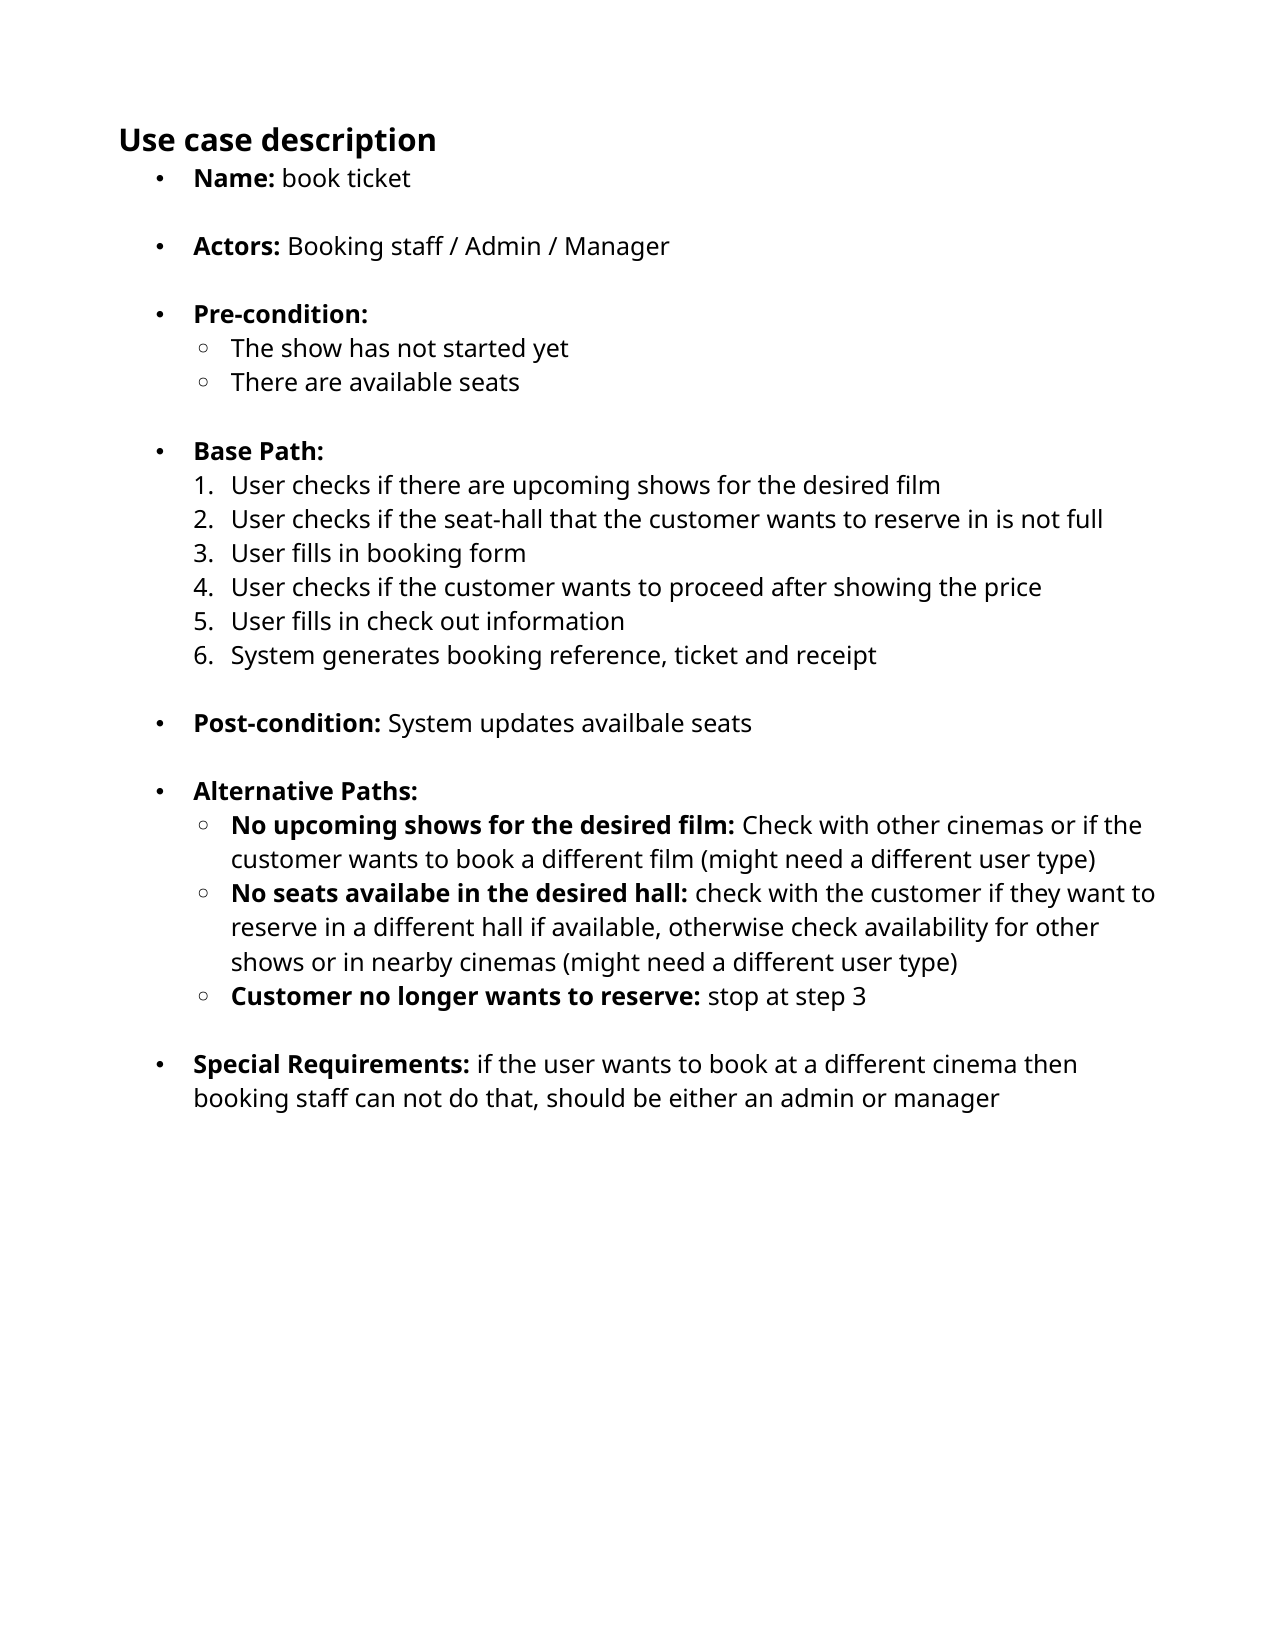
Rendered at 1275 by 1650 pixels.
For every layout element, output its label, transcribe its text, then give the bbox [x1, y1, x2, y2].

list Pre-condition: [156, 297, 1157, 331]
list Special Requirements: if the user wants to book at a different cinema then booking staff can not do that, should be either an admin or manager [156, 1046, 1157, 1114]
list No seats availabe in the desired hall: check with the customer if they want to reserve in a different hall if available, otherwise check availability for other shows or in nearby cinemas (might need a different user type) [193, 876, 1157, 978]
list Post-condition: System updates availbale seats [156, 706, 1157, 740]
list User checks if there are upcoming shows for the desired film [193, 467, 1157, 501]
list Actors: Booking staff / Admin / Manager [156, 229, 1157, 263]
list Base Path: [156, 433, 1157, 467]
text Use case description [118, 118, 1157, 161]
list User fills in booking form [193, 535, 1157, 569]
list Alternative Paths: [156, 774, 1157, 808]
list User checks if the seat-hall that the customer wants to reserve in is not full [193, 501, 1157, 535]
list No upcoming shows for the desired film: Check with other cinemas or if the customer wants to book a different film (might need a different user type) [193, 808, 1157, 876]
list There are available seats [193, 365, 1157, 399]
list The show has not started yet [193, 331, 1157, 365]
list Customer no longer wants to reserve: stop at step 3 [193, 978, 1157, 1012]
list Name: book ticket [156, 161, 1157, 195]
list User fills in check out information [193, 603, 1157, 638]
list System generates booking reference, ticket and receipt [193, 638, 1157, 672]
list User checks if the customer wants to proceed after showing the price [193, 569, 1157, 603]
